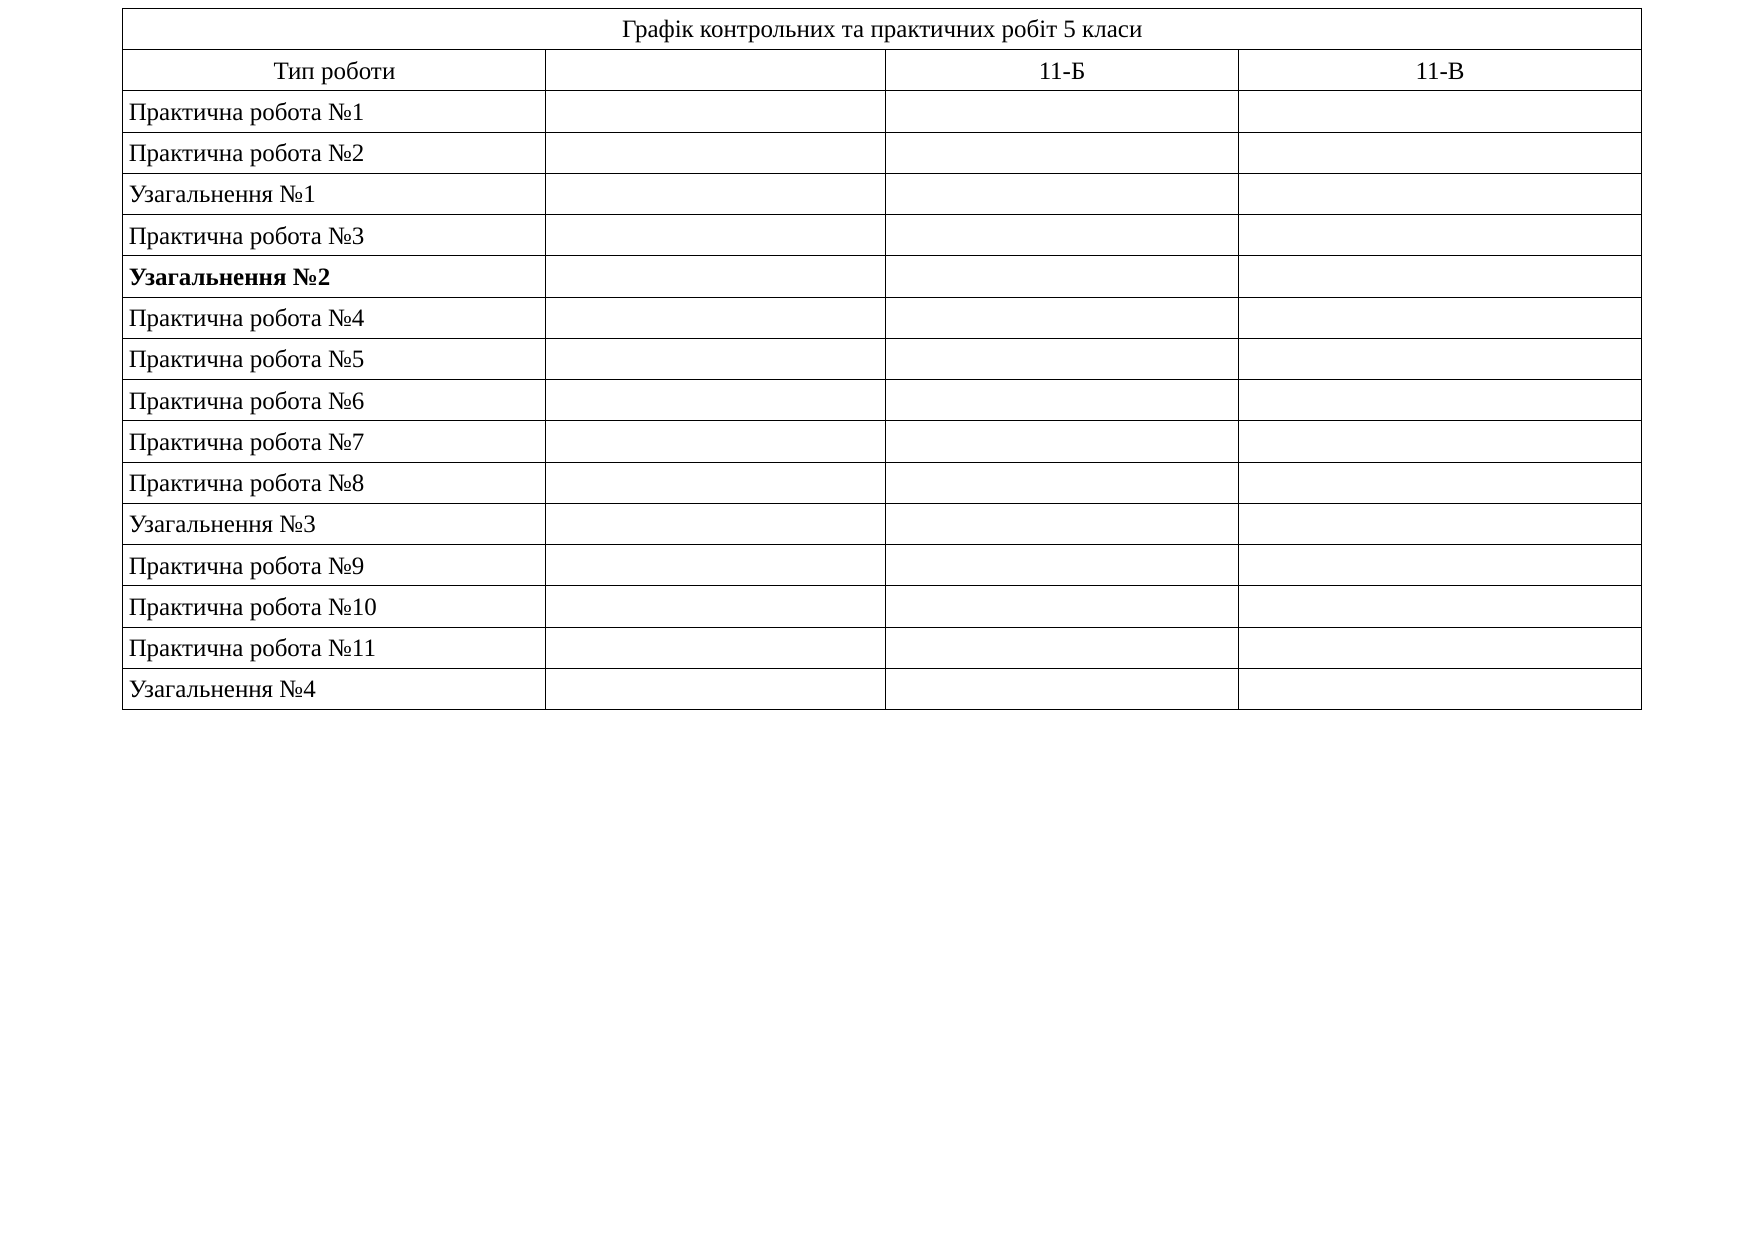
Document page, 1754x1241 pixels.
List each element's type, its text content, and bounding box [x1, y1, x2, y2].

table_cell [1239, 298, 1641, 338]
table_cell [1239, 256, 1641, 297]
table_cell [886, 586, 1238, 627]
table_cell [546, 504, 885, 544]
table_cell [886, 421, 1238, 462]
table_cell [1239, 545, 1641, 585]
table_cell 11-В [1239, 50, 1641, 90]
table_cell [546, 586, 885, 627]
table_cell Практична робота №1 [123, 91, 545, 132]
table_cell [1239, 380, 1641, 420]
table_cell [886, 504, 1238, 544]
table_cell [546, 50, 885, 90]
table_cell [546, 91, 885, 132]
table_cell [546, 256, 885, 297]
table_cell Практична робота №7 [123, 421, 545, 462]
table_cell Практична робота №9 [123, 545, 545, 585]
table_cell [886, 298, 1238, 338]
table_cell [546, 133, 885, 173]
table_cell Практична робота №10 [123, 586, 545, 627]
table_cell [1239, 215, 1641, 255]
table_cell 11-Б [886, 50, 1238, 90]
table_cell Узагальнення №1 [123, 174, 545, 214]
table_cell [1239, 628, 1641, 668]
table_cell Практична робота №5 [123, 339, 545, 379]
table_cell [546, 463, 885, 503]
table_cell Практична робота №2 [123, 133, 545, 173]
table_cell Тип роботи [123, 50, 545, 90]
table_cell [886, 91, 1238, 132]
table_cell [1239, 421, 1641, 462]
table_cell Практична робота №11 [123, 628, 545, 668]
table_cell [1239, 463, 1641, 503]
table_cell Практична робота №6 [123, 380, 545, 420]
table_cell Узагальнення №2 [123, 256, 545, 297]
table_cell [886, 380, 1238, 420]
table_cell [886, 133, 1238, 173]
table_cell [546, 380, 885, 420]
table_cell [1239, 339, 1641, 379]
table_cell Узагальнення №4 [123, 669, 545, 709]
table_cell [546, 628, 885, 668]
table_cell [886, 256, 1238, 297]
table_header Графік контрольних та практичних робіт 5 класи [123, 9, 1641, 49]
table_cell [546, 174, 885, 214]
table_cell [546, 421, 885, 462]
table_cell [546, 215, 885, 255]
table_cell [546, 545, 885, 585]
table_cell [886, 628, 1238, 668]
table_cell [546, 339, 885, 379]
table_cell [1239, 133, 1641, 173]
table_cell [1239, 174, 1641, 214]
table_cell [886, 339, 1238, 379]
table_cell [886, 174, 1238, 214]
table_cell [546, 669, 885, 709]
table_cell [1239, 586, 1641, 627]
table_cell [886, 669, 1238, 709]
table_cell [1239, 91, 1641, 132]
table_cell [1239, 669, 1641, 709]
table_cell [886, 545, 1238, 585]
table_cell Практична робота №8 [123, 463, 545, 503]
table_cell [546, 298, 885, 338]
table_cell [886, 463, 1238, 503]
table_cell Практична робота №3 [123, 215, 545, 255]
table_cell Практична робота №4 [123, 298, 545, 338]
table_cell [886, 215, 1238, 255]
table_cell [1239, 504, 1641, 544]
table_cell Узагальнення №3 [123, 504, 545, 544]
